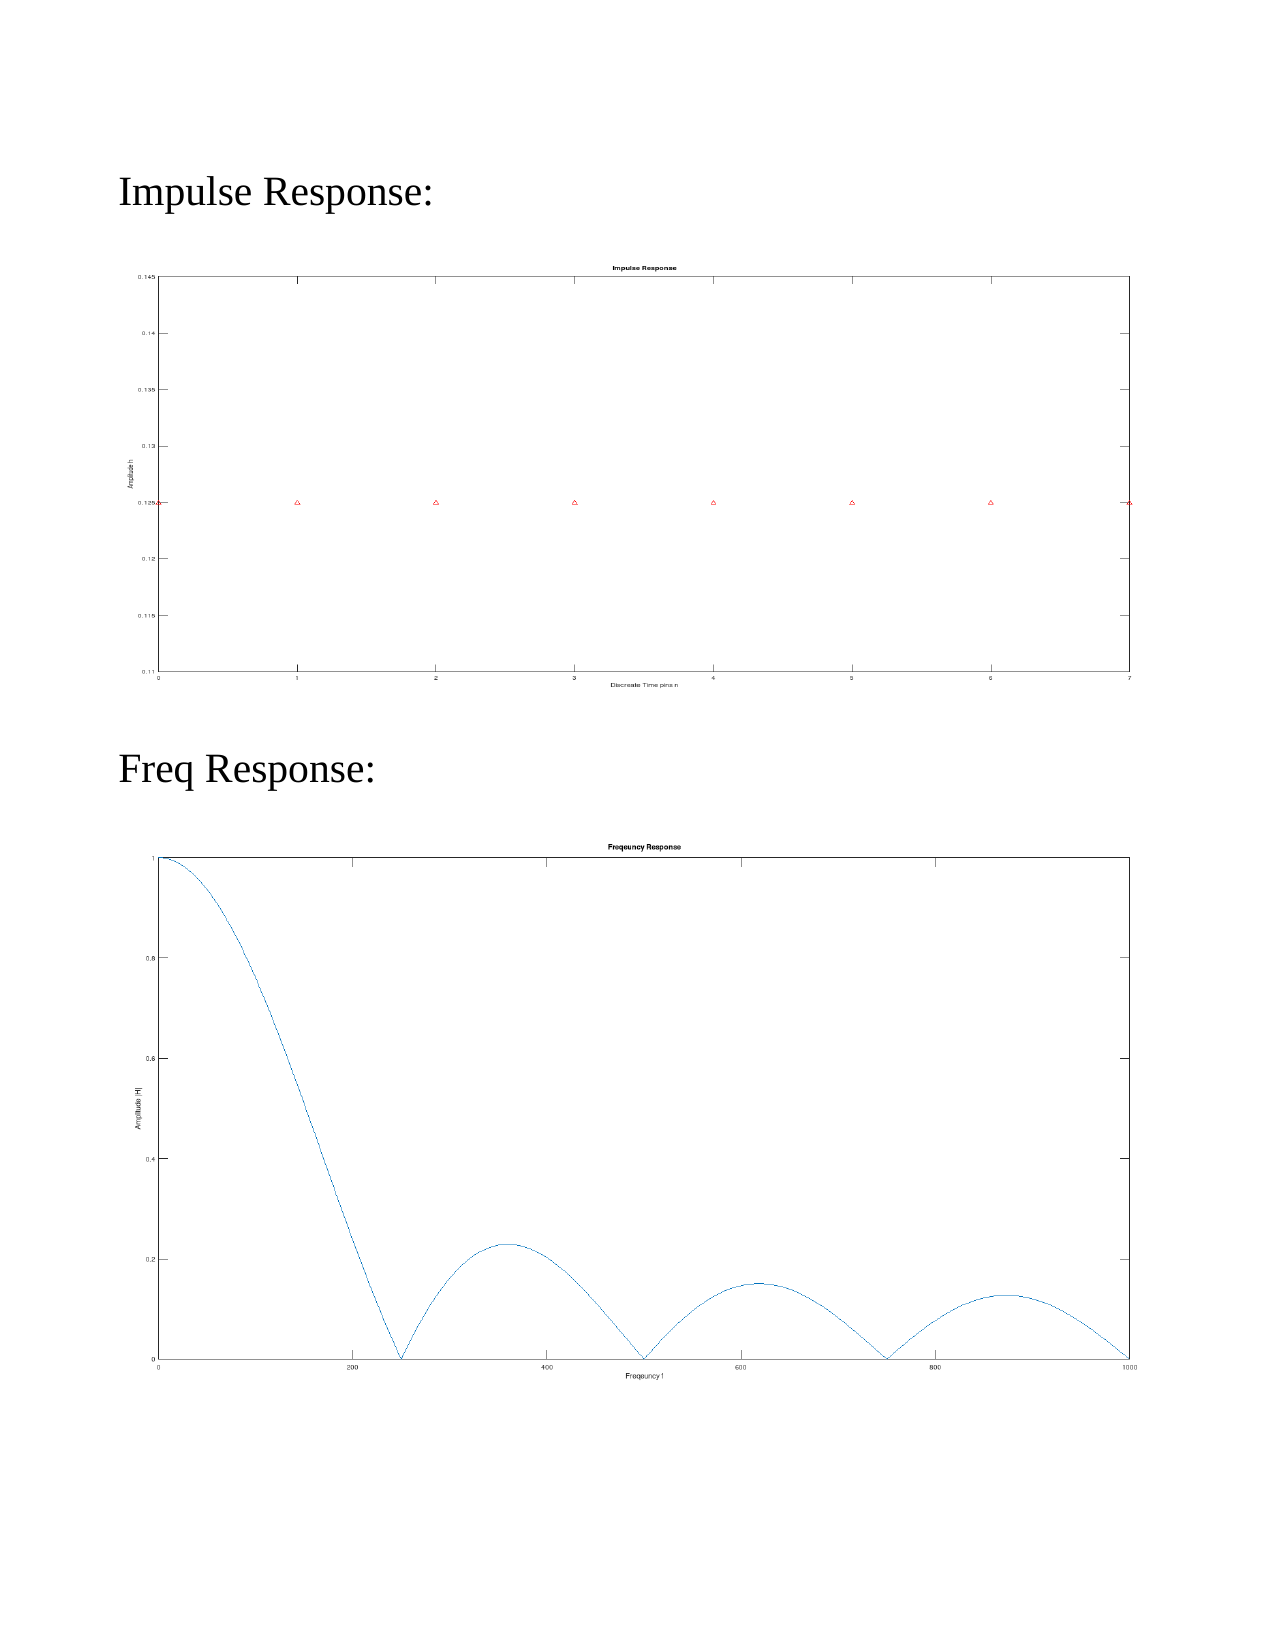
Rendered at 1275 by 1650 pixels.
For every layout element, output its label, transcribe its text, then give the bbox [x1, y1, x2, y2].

picture [118, 838, 1157, 1390]
picture [118, 261, 1157, 696]
text Freq Response: [118, 743, 1157, 791]
text Impulse Response: [118, 166, 1157, 214]
